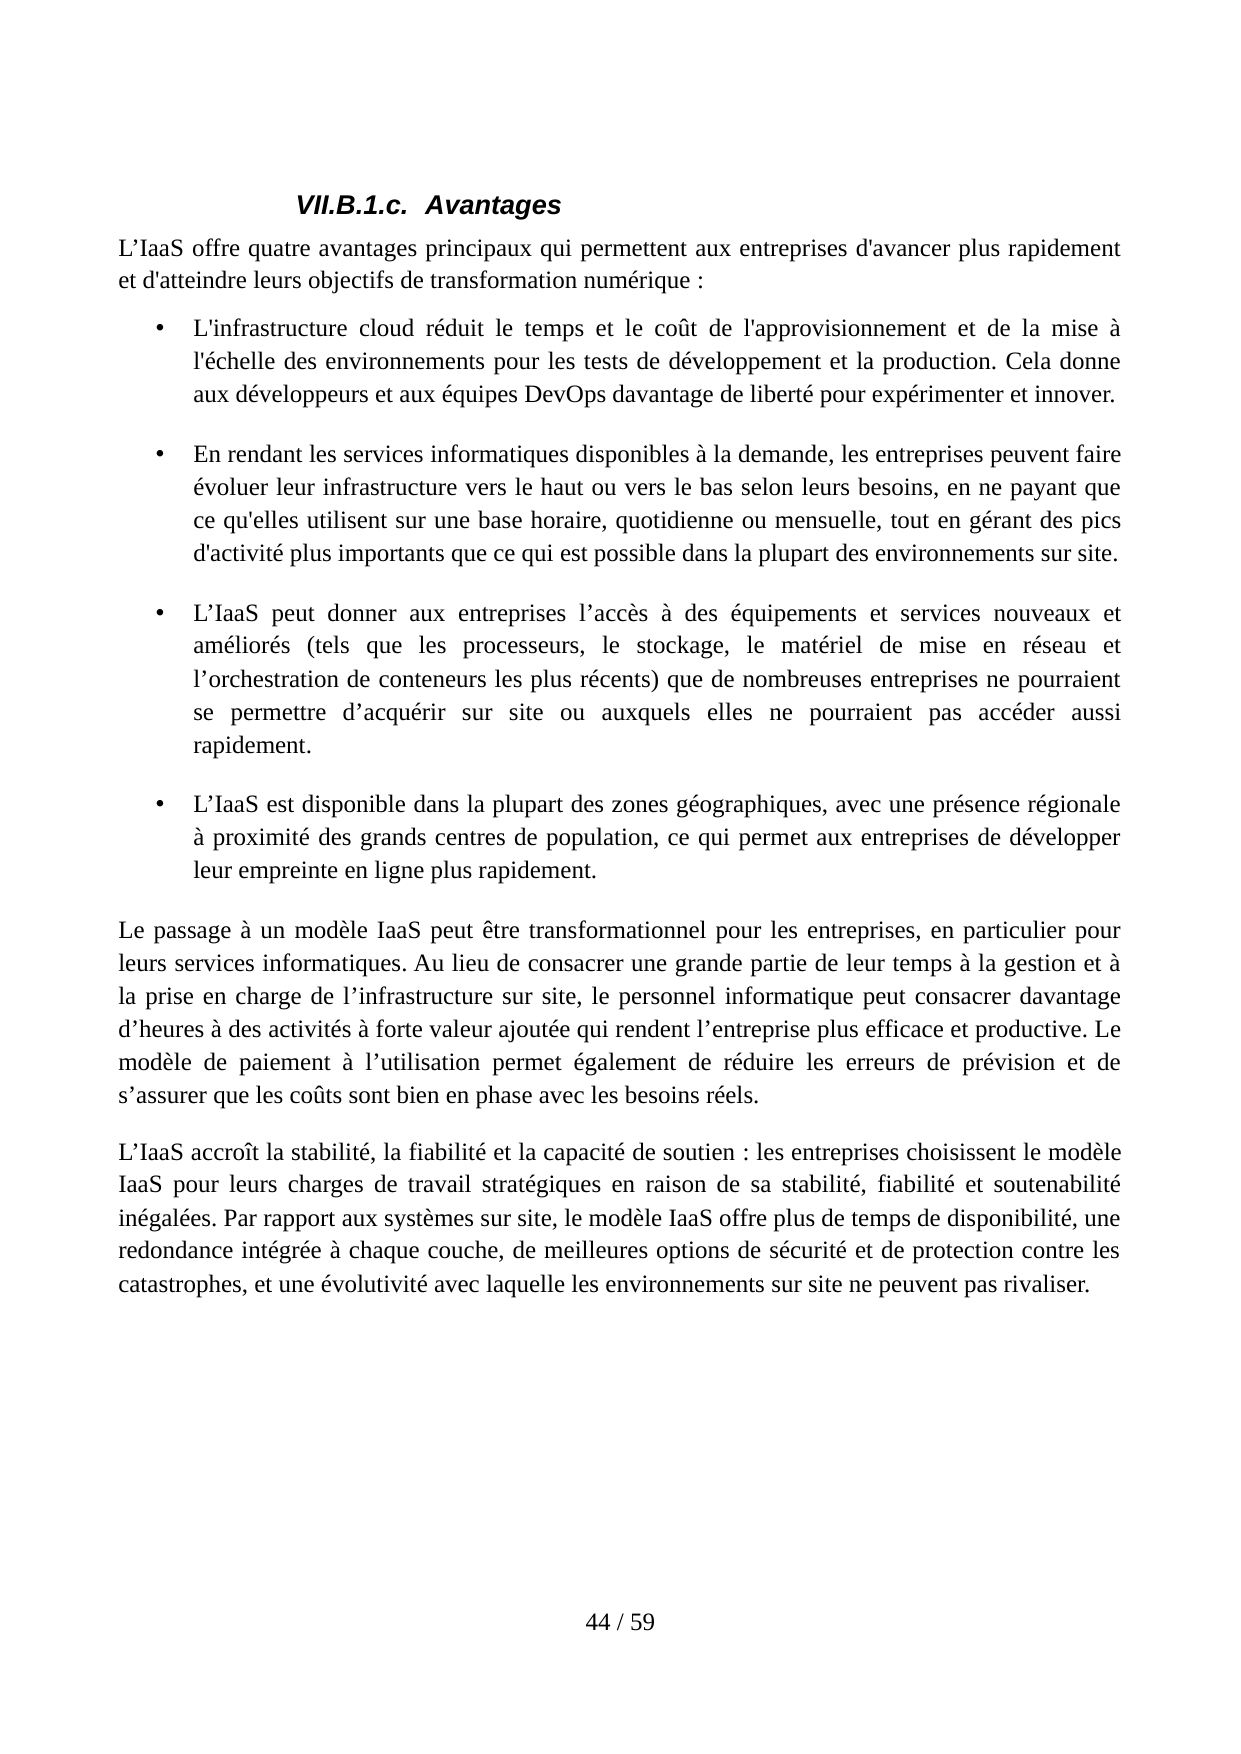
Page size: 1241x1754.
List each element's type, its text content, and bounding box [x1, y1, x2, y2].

subtitle Avantages [118, 189, 1122, 220]
list L’IaaS est disponible dans la plupart des zones géographiques, avec une présence régionale à proximité des grands centres de population, ce qui permet aux entreprises de développer leur empreinte en ligne plus rapidement. [156, 789, 1122, 884]
list L’IaaS peut donner aux entreprises l’accès à des équipements et services nouveaux et améliorés (tels que les processeurs, le stockage, le matériel de mise en réseau et l’orchestration de conteneurs les plus récents) que de nombreuses entreprises ne pourraient se permettre d’acquérir sur site ou auxquels elles ne pourraient pas accéder aussi rapidement. [156, 598, 1122, 758]
list L'infrastructure cloud réduit le temps et le coût de l'approvisionnement et de la mise à l'échelle des environnements pour les tests de développement et la production. Cela donne aux développeurs et aux équipes DevOps davantage de liberté pour expérimenter et innover. [156, 313, 1122, 408]
text L’IaaS offre quatre avantages principaux qui permettent aux entreprises d'avancer plus rapidement et d'atteindre leurs objectifs de transformation numérique : [118, 233, 1122, 294]
text L’IaaS accroît la stabilité, la fiabilité et la capacité de soutien : les entreprises choisissent le modèle IaaS pour leurs charges de travail stratégiques en raison de sa stabilité, fiabilité et soutenabilité inégalées. Par rapport aux systèmes sur site, le modèle IaaS offre plus de temps de disponibilité, une redondance intégrée à chaque couche, de meilleures options de sécurité et de protection contre les catastrophes, et une évolutivité avec laquelle les environnements sur site ne peuvent pas rivaliser. [118, 1137, 1122, 1297]
list En rendant les services informatiques disponibles à la demande, les entreprises peuvent faire évoluer leur infrastructure vers le haut ou vers le bas selon leurs besoins, en ne payant que ce qu'elles utilisent sur une base horaire, quotidienne ou mensuelle, tout en gérant des pics d'activité plus importants que ce qui est possible dans la plupart des environnements sur site. [156, 439, 1122, 567]
text Le passage à un modèle IaaS peut être transformationnel pour les entreprises, en particulier pour leurs services informatiques. Au lieu de consacrer une grande partie de leur temps à la gestion et à la prise en charge de l’infrastructure sur site, le personnel informatique peut consacrer davantage d’heures à des activités à forte valeur ajoutée qui rendent l’entreprise plus efficace et productive. Le modèle de paiement à l’utilisation permet également de réduire les erreurs de prévision et de s’assurer que les coûts sont bien en phase avec les besoins réels. [118, 915, 1122, 1109]
